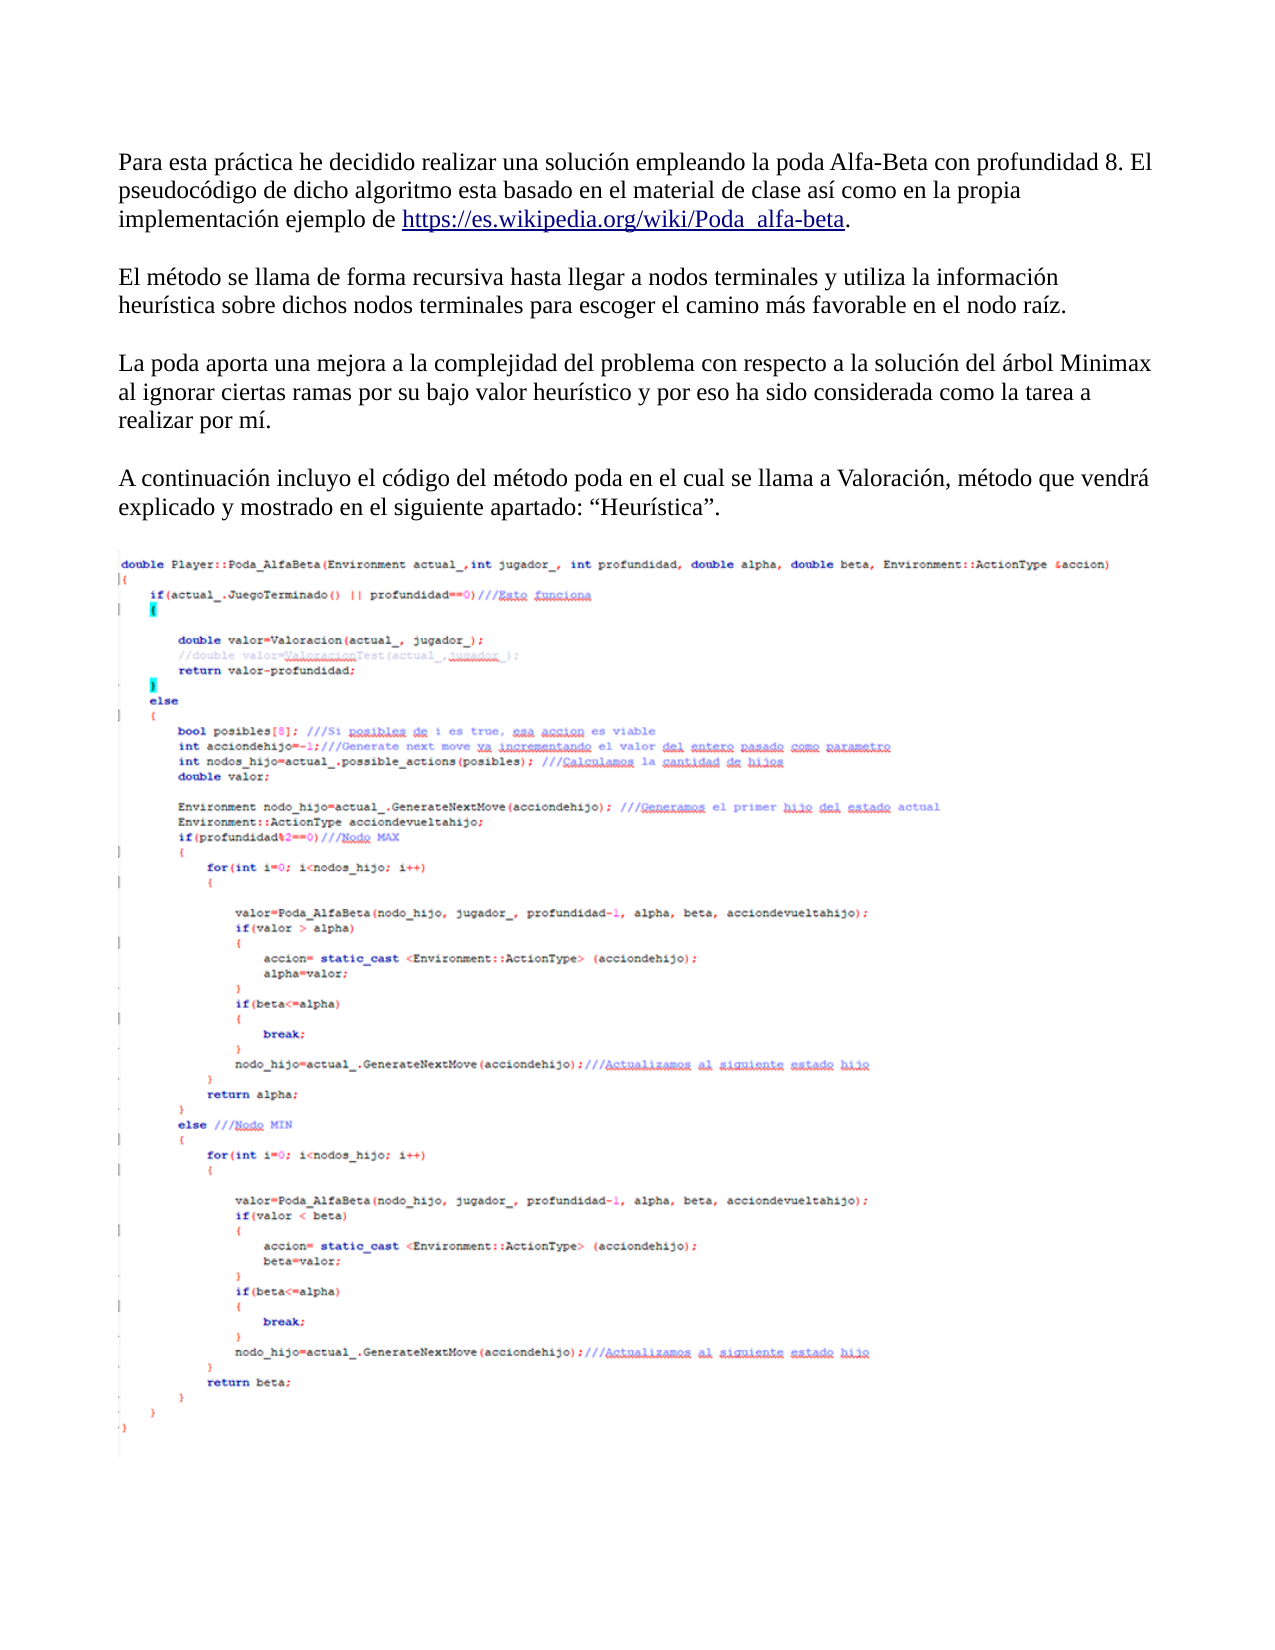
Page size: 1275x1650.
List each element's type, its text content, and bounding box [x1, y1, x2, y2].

picture [118, 549, 1157, 1457]
text El método se llama de forma recursiva hasta llegar a nodos terminales y utiliza la información heurística sobre dichos nodos terminales para escoger el camino más favorable en el nodo raíz. [118, 262, 1157, 319]
text Para esta práctica he decidido realizar una solución empleando la poda Alfa-Beta con profundidad 8. El pseudocódigo de dicho algoritmo esta basado en el material de clase así como en la propia implementación ejemplo de https://es.wikipedia.org/wiki/Poda_alfa-beta. [118, 147, 1157, 233]
text A continuación incluyo el código del método poda en el cual se llama a Valoración, método que vendrá explicado y mostrado en el siguiente apartado: “Heurística”. [118, 463, 1157, 521]
text La poda aporta una mejora a la complejidad del problema con respecto a la solución del árbol Minimax al ignorar ciertas ramas por su bajo valor heurístico y por eso ha sido considerada como la tarea a realizar por mí. [118, 348, 1157, 434]
